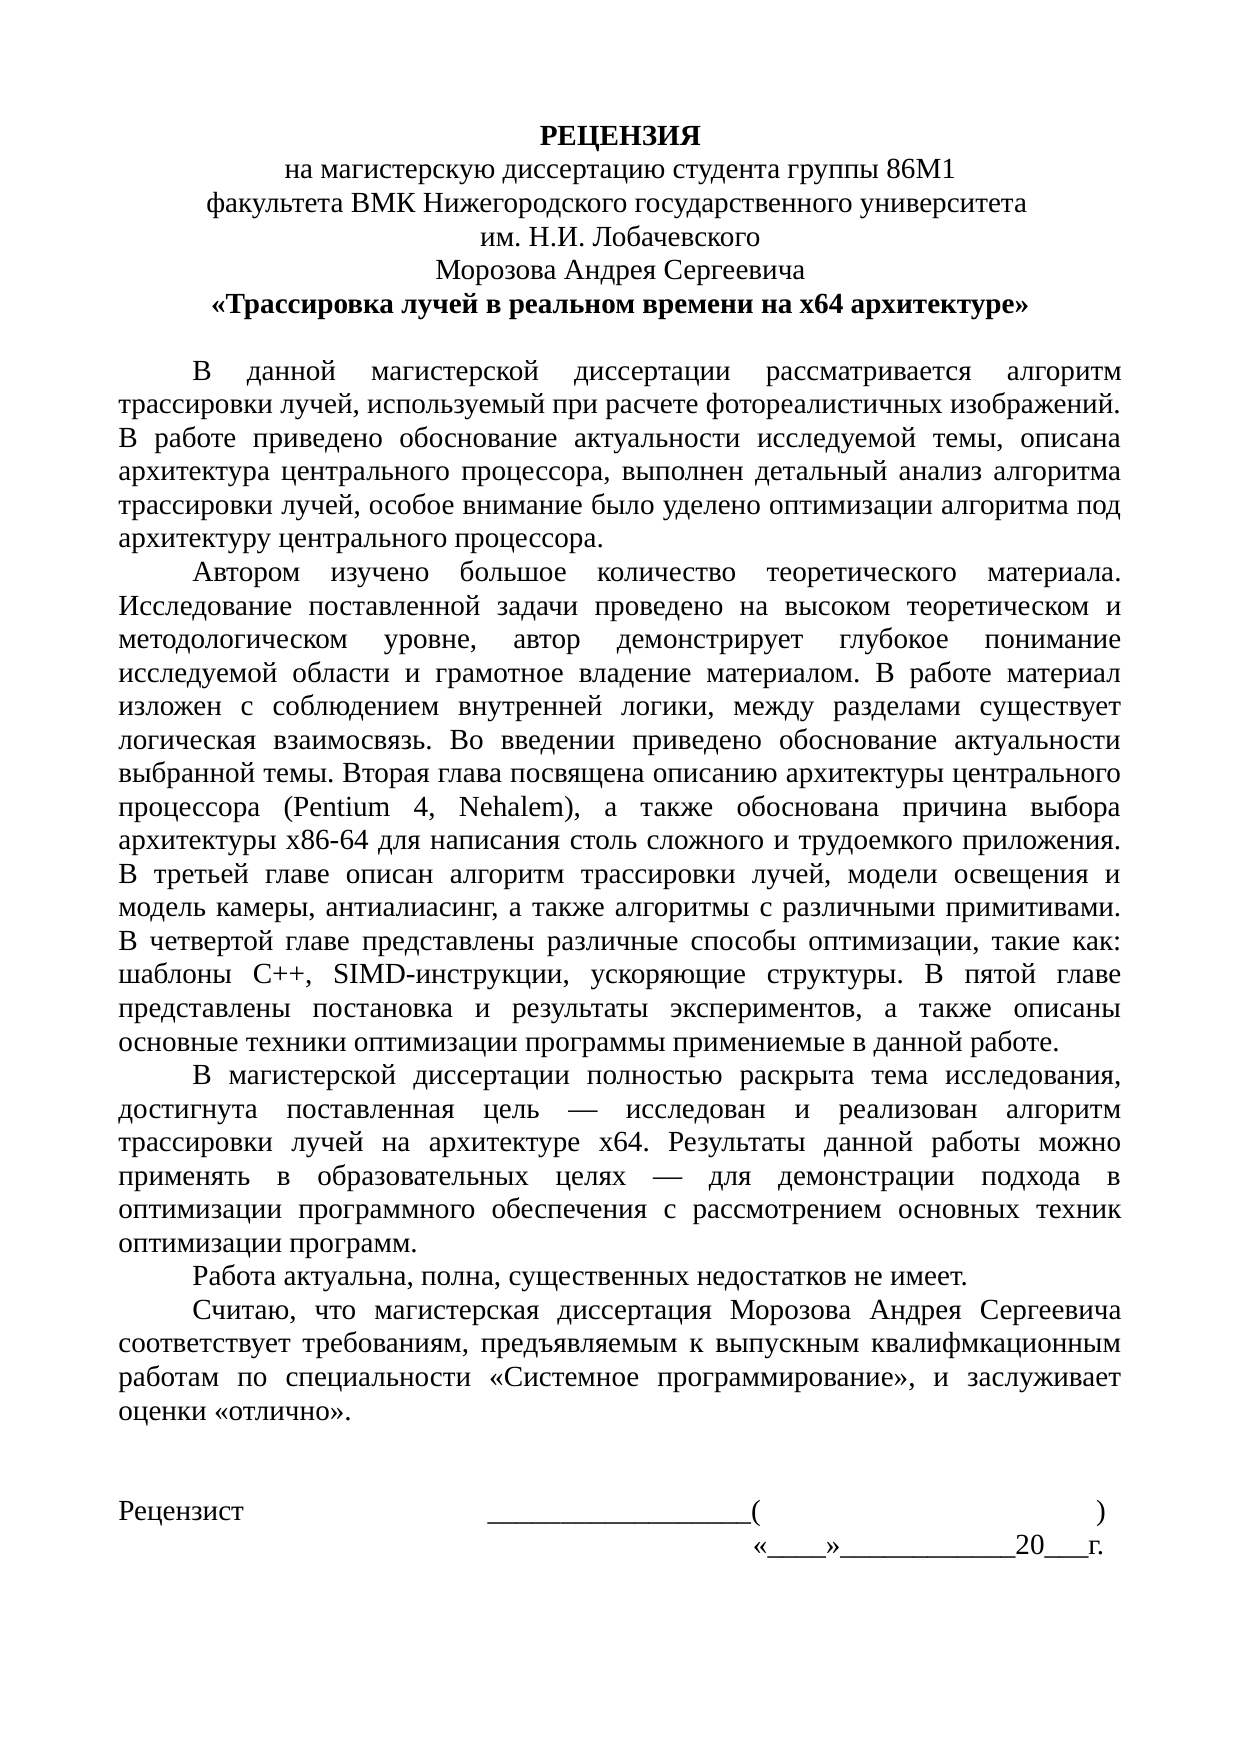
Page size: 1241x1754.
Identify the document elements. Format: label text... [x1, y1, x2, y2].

text Работа актуальна, полна, существенных недостатков не имеет. [118, 1258, 1122, 1292]
text Рецензист _____ _____________( ) [118, 1493, 1122, 1527]
text «____»____________20___г. [118, 1527, 1122, 1560]
text РЕЦЕНЗИЯ [118, 118, 1122, 152]
text «Трассировка лучей в реальном времени на х64 архитектуре» [118, 286, 1122, 319]
text Автором изучено большое количество теоретического материала. Исследование поставленной задачи проведено на высоком теоретическом и методологическом уровне, автор демонстрирует глубокое понимание исследуемой области и грамотное владение материалом. В работе материал изложен с соблюдением внутренней логики, между разделами существует логическая взаимосвязь. Во введении приведено обоснование актуальности выбранной темы. Вторая глава посвящена описанию архитектуры центрального процессора (Pentium 4, Nehalem), а также обоснована причина выбора архитектуры х86-64 для написания столь сложного и трудоемкого приложения. В третьей главе описан алгоритм трассировки лучей, модели освещения и модель камеры, антиалиасинг, а также алгоритмы с различными примитивами. В четвертой главе представлены различные способы оптимизации, такие как: шаблоны C++, SIMD-инструкции, ускоряющие структуры. В пятой главе представлены постановка и результаты экспериментов, а также описаны основные техники оптимизации программы примениемые в данной работе. [118, 554, 1122, 1057]
text В данной магистерской диссертации рассматривается алгоритм трассировки лучей, используемый при расчете фотореалистичных изображений. [118, 353, 1122, 420]
text В магистерской диссертации полностью раскрыта тема исследования, достигнута поставленная цель — исследован и реализован алгоритм трассировки лучей на архитектуре х64. Результаты данной работы можно применять в образовательных целях — для демонстрации подхода в оптимизации программного обеспечения с рассмотрением основных техник оптимизации программ. [118, 1057, 1122, 1258]
text Морозова Андрея Сергеевича [118, 252, 1122, 286]
text на магистерскую диссертацию студента группы 86М1 [118, 152, 1122, 185]
text Считаю, что магистерская диссертация Морозова Андрея Сергеевича соответствует требованиям, предъявляемым к выпускным квалифмкационным работам по специальности «Системное программирование», и заслуживает оценки «отлично». [118, 1292, 1122, 1426]
text факультета ВМК Нижегородского государственного университета им. Н.И. Лобачевского [118, 185, 1122, 252]
text В работе приведено обоснование актуальности исследуемой темы, описана архитектура центрального процессора, выполнен детальный анализ алгоритма трассировки лучей, особое внимание было уделено оптимизации алгоритма под архитектуру центрального процессора. [118, 420, 1122, 554]
